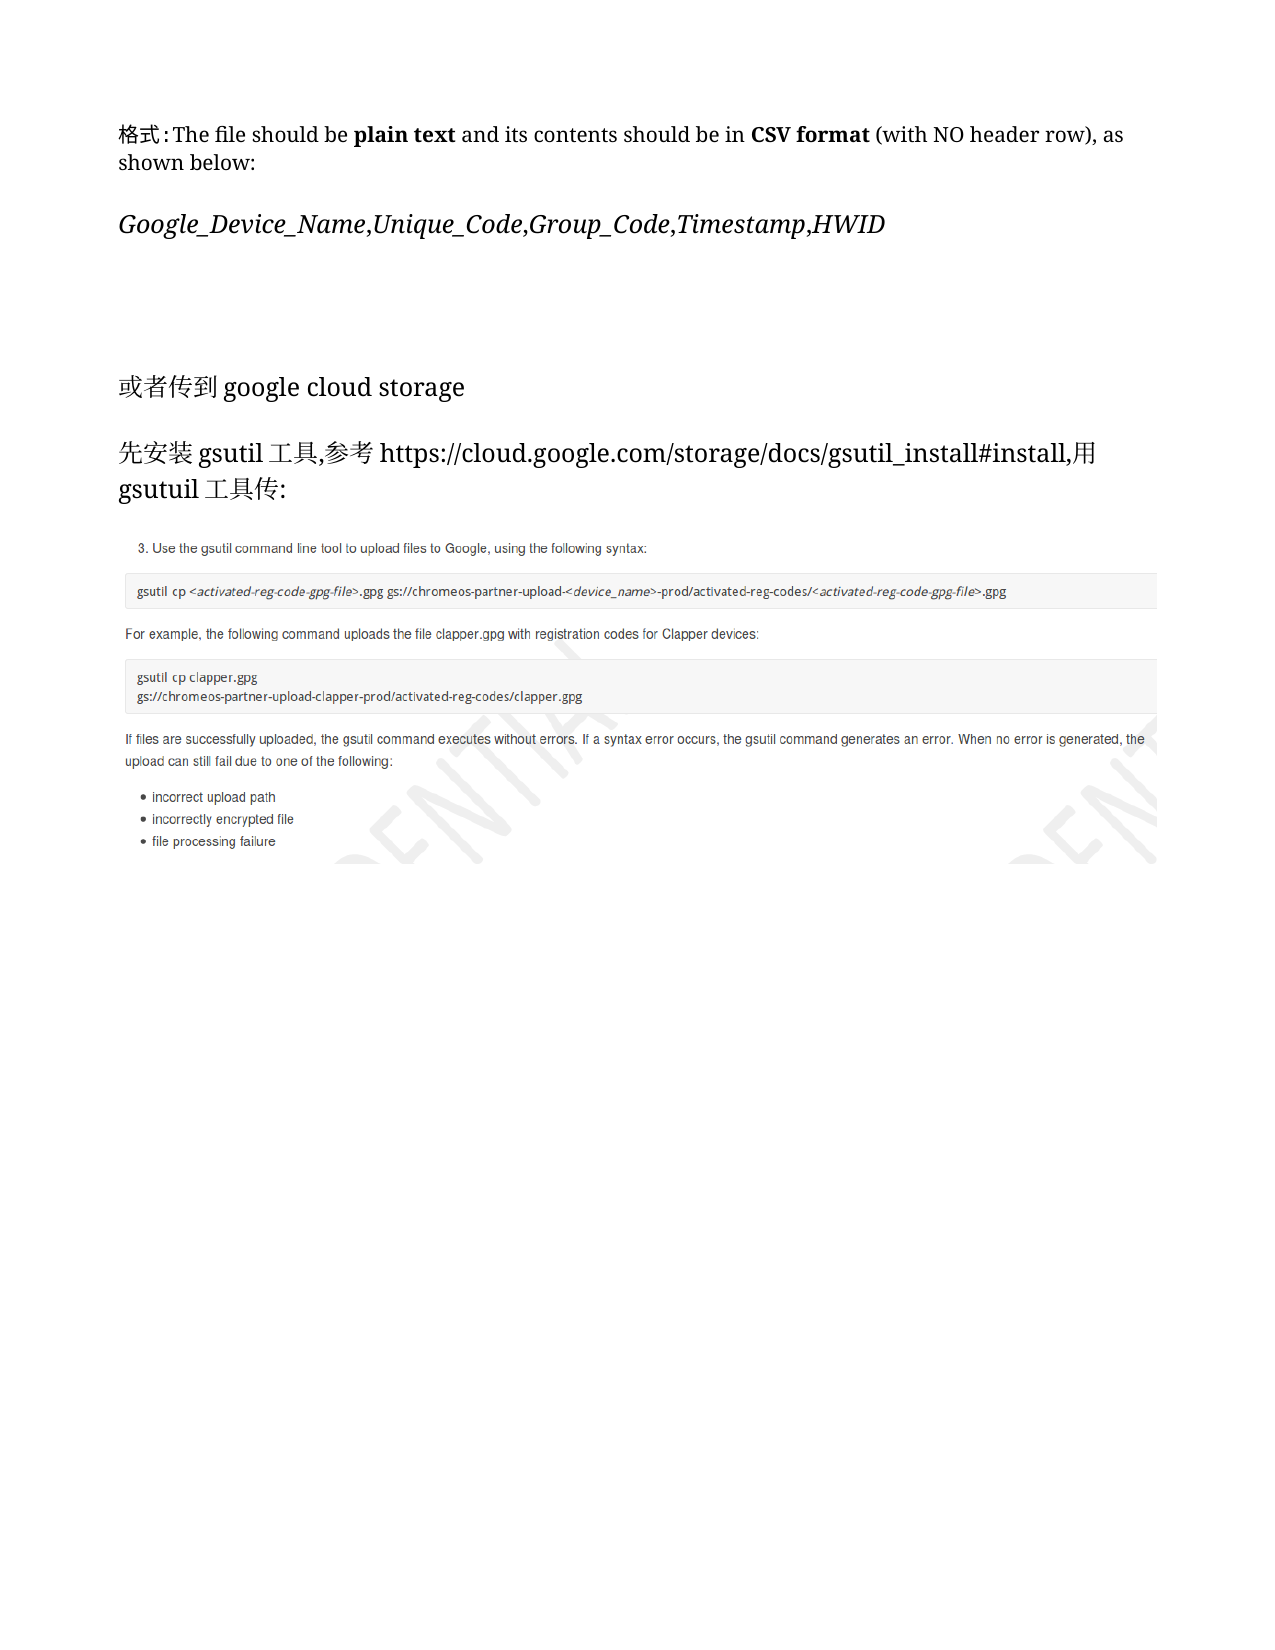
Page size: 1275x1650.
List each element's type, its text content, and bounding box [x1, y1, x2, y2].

text Google_Device_Name,Unique_Code,Group_Code,Timestamp,HWID [118, 206, 1157, 241]
text 先安装gsutil工具,参考https://cloud.google.com/storage/docs/gsutil_install#install,用gsutuil工具传: [118, 434, 1157, 506]
picture [118, 535, 1157, 864]
text 或者传到google cloud storage [118, 368, 1157, 404]
text 格式:The file should be plain text and its contents should be in CSV format (with NO header row), as shown below: [118, 118, 1157, 177]
